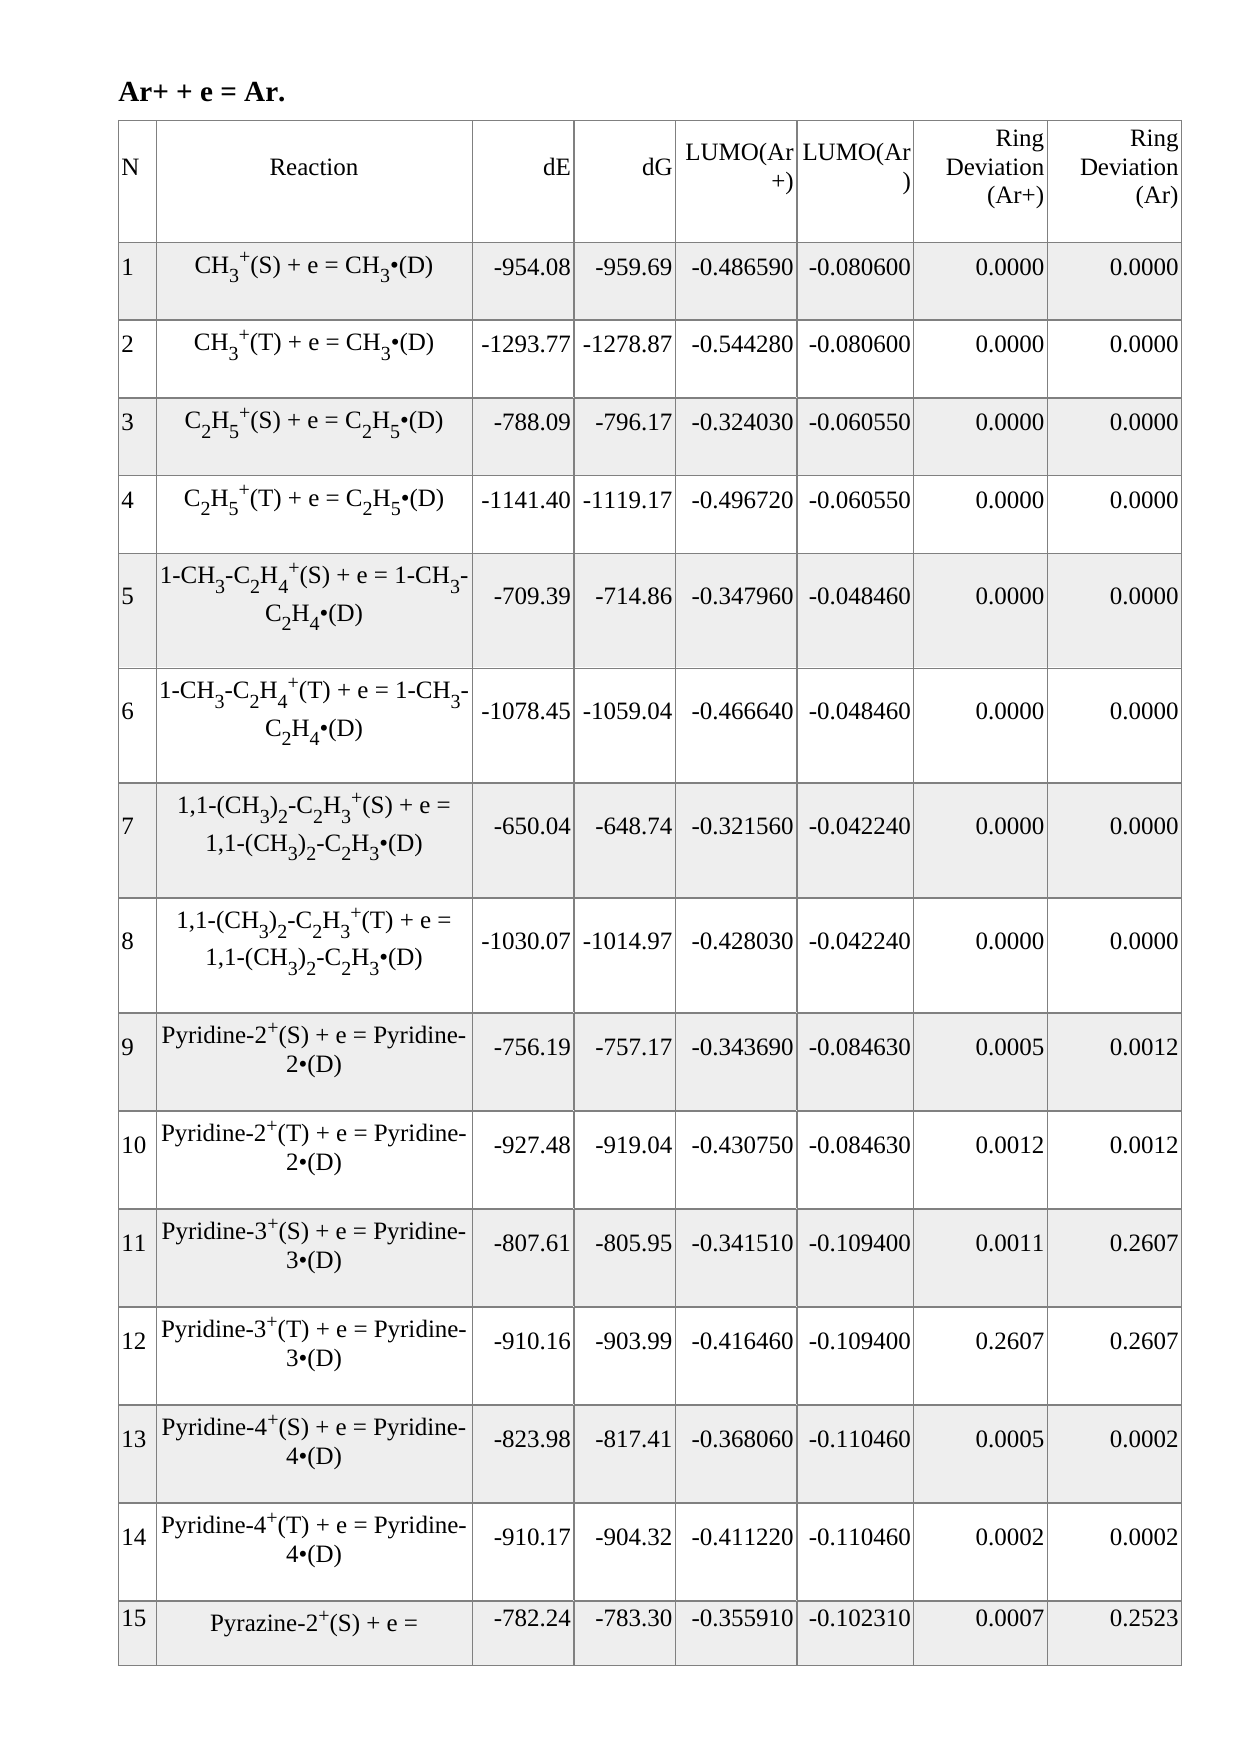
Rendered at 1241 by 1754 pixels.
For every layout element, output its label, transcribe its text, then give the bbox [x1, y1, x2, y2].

table_cell -0.080600 [798, 243, 913, 319]
table_cell 13 [119, 1406, 156, 1502]
table_cell -0.042240 [798, 784, 913, 897]
table_header dG [575, 121, 675, 242]
table_cell -0.102310 [798, 1602, 913, 1665]
table_header LUMO(Ar) [798, 121, 913, 242]
table_cell 1 [119, 243, 156, 319]
table_cell 0.0011 [914, 1210, 1047, 1306]
table_cell -1293.77 [473, 321, 573, 397]
table_header Ring Deviation (Ar) [1048, 121, 1181, 242]
table_cell 0.0000 [914, 784, 1047, 897]
table_header N [119, 121, 156, 242]
table_cell -1141.40 [473, 476, 573, 552]
table_cell 0.0000 [1048, 399, 1181, 475]
table_cell 0.0000 [1048, 669, 1181, 782]
table_cell -805.95 [575, 1210, 675, 1306]
table_cell -0.428030 [676, 899, 796, 1012]
table_cell 0.0005 [914, 1406, 1047, 1502]
table_cell 0.0005 [914, 1014, 1047, 1110]
table_cell 0.0002 [914, 1504, 1047, 1600]
table_cell 9 [119, 1014, 156, 1110]
table_cell -0.110460 [798, 1504, 913, 1600]
table_cell -1119.17 [575, 476, 675, 552]
table_cell -0.486590 [676, 243, 796, 319]
table_cell -714.86 [575, 554, 675, 667]
table_cell -0.321560 [676, 784, 796, 897]
table_cell -0.084630 [798, 1014, 913, 1110]
table_cell -0.048460 [798, 554, 913, 667]
table_cell C2H5+(T) + e = C2H5•(D) [157, 476, 472, 552]
table_cell 1-CH3-C2H4+(S) + e = 1-CH3-C2H4•(D) [157, 554, 472, 667]
table_cell -823.98 [473, 1406, 573, 1502]
table_cell 0.2607 [1048, 1308, 1181, 1404]
table_cell 4 [119, 476, 156, 552]
table_cell -783.30 [575, 1602, 675, 1665]
table_cell 3 [119, 399, 156, 475]
table_header Ring Deviation (Ar+) [914, 121, 1047, 242]
table_cell -817.41 [575, 1406, 675, 1502]
table_cell 6 [119, 669, 156, 782]
table_cell -0.080600 [798, 321, 913, 397]
table_cell 0.0000 [914, 669, 1047, 782]
table_cell 0.0000 [1048, 784, 1181, 897]
table_cell 8 [119, 899, 156, 1012]
table_cell -757.17 [575, 1014, 675, 1110]
table_cell -0.324030 [676, 399, 796, 475]
table_cell -788.09 [473, 399, 573, 475]
table_cell 0.0002 [1048, 1504, 1181, 1600]
table_cell 0.0000 [1048, 321, 1181, 397]
table_cell 0.2607 [914, 1308, 1047, 1404]
table_cell -0.109400 [798, 1210, 913, 1306]
table_cell -648.74 [575, 784, 675, 897]
table_cell 0.0000 [914, 243, 1047, 319]
table_cell CH3+(S) + e = CH3•(D) [157, 243, 472, 319]
table_cell -756.19 [473, 1014, 573, 1110]
table_header LUMO(Ar+) [676, 121, 796, 242]
table_cell -0.411220 [676, 1504, 796, 1600]
table_cell 15 [119, 1602, 156, 1665]
table_cell -0.430750 [676, 1112, 796, 1208]
table_cell 0.0000 [914, 321, 1047, 397]
table_cell 0.0000 [1048, 243, 1181, 319]
table_cell -0.110460 [798, 1406, 913, 1502]
table_cell 2 [119, 321, 156, 397]
table_cell 10 [119, 1112, 156, 1208]
table_cell 0.0000 [914, 399, 1047, 475]
table_cell -796.17 [575, 399, 675, 475]
table_cell Pyridine-3+(T) + e = Pyridine-3•(D) [157, 1308, 472, 1404]
table_cell C2H5+(S) + e = C2H5•(D) [157, 399, 472, 475]
table_cell -0.343690 [676, 1014, 796, 1110]
table_cell -910.16 [473, 1308, 573, 1404]
table_cell 1,1-(CH3)2-C2H3+(S) + e = 1,1-(CH3)2-C2H3•(D) [157, 784, 472, 897]
table_cell -0.042240 [798, 899, 913, 1012]
table_cell Pyrazine-2+(S) + e = [157, 1602, 472, 1665]
table_cell Pyridine-4+(S) + e = Pyridine-4•(D) [157, 1406, 472, 1502]
table_cell 5 [119, 554, 156, 667]
table_cell -904.32 [575, 1504, 675, 1600]
table_cell 0.0012 [1048, 1014, 1181, 1110]
table_cell 0.0000 [1048, 476, 1181, 552]
table_cell Pyridine-2+(S) + e = Pyridine-2•(D) [157, 1014, 472, 1110]
table_header dE [473, 121, 573, 242]
table_cell 7 [119, 784, 156, 897]
table_cell -650.04 [473, 784, 573, 897]
table_cell -0.466640 [676, 669, 796, 782]
table_cell -807.61 [473, 1210, 573, 1306]
table_cell -954.08 [473, 243, 573, 319]
table_cell CH3+(T) + e = CH3•(D) [157, 321, 472, 397]
table_cell -0.544280 [676, 321, 796, 397]
table_cell -0.355910 [676, 1602, 796, 1665]
table_cell -1014.97 [575, 899, 675, 1012]
table_cell 0.0007 [914, 1602, 1047, 1665]
table_cell 0.2523 [1048, 1602, 1181, 1665]
table_cell -1059.04 [575, 669, 675, 782]
table_cell Pyridine-2+(T) + e = Pyridine-2•(D) [157, 1112, 472, 1208]
table_cell -1078.45 [473, 669, 573, 782]
table_cell -927.48 [473, 1112, 573, 1208]
table_cell -0.347960 [676, 554, 796, 667]
table_cell 1-CH3-C2H4+(T) + e = 1-CH3-C2H4•(D) [157, 669, 472, 782]
table_cell 12 [119, 1308, 156, 1404]
subtitle Ar+ + e = Ar. [118, 74, 1181, 107]
table_cell -919.04 [575, 1112, 675, 1208]
table_cell -0.060550 [798, 476, 913, 552]
table_cell 0.0012 [1048, 1112, 1181, 1208]
table_cell 0.0012 [914, 1112, 1047, 1208]
table_cell -1278.87 [575, 321, 675, 397]
table_cell -0.084630 [798, 1112, 913, 1208]
table_cell 1,1-(CH3)2-C2H3+(T) + e = 1,1-(CH3)2-C2H3•(D) [157, 899, 472, 1012]
table_cell -0.368060 [676, 1406, 796, 1502]
table_cell 14 [119, 1504, 156, 1600]
table_cell -0.048460 [798, 669, 913, 782]
table_cell -959.69 [575, 243, 675, 319]
table_cell -0.341510 [676, 1210, 796, 1306]
table_cell -0.496720 [676, 476, 796, 552]
table_cell 0.0000 [1048, 554, 1181, 667]
table_cell -0.109400 [798, 1308, 913, 1404]
table_cell -709.39 [473, 554, 573, 667]
table_cell -910.17 [473, 1504, 573, 1600]
table_cell 0.0000 [914, 476, 1047, 552]
table_cell 0.2607 [1048, 1210, 1181, 1306]
table_cell 11 [119, 1210, 156, 1306]
table_cell -782.24 [473, 1602, 573, 1665]
table_cell Pyridine-4+(T) + e = Pyridine-4•(D) [157, 1504, 472, 1600]
table_cell 0.0000 [914, 554, 1047, 667]
table_cell 0.0000 [914, 899, 1047, 1012]
table_cell 0.0002 [1048, 1406, 1181, 1502]
table_cell -903.99 [575, 1308, 675, 1404]
table_cell -0.416460 [676, 1308, 796, 1404]
table_cell 0.0000 [1048, 899, 1181, 1012]
table_cell -1030.07 [473, 899, 573, 1012]
table_cell Pyridine-3+(S) + e = Pyridine-3•(D) [157, 1210, 472, 1306]
table_cell -0.060550 [798, 399, 913, 475]
table_header Reaction [157, 121, 472, 242]
